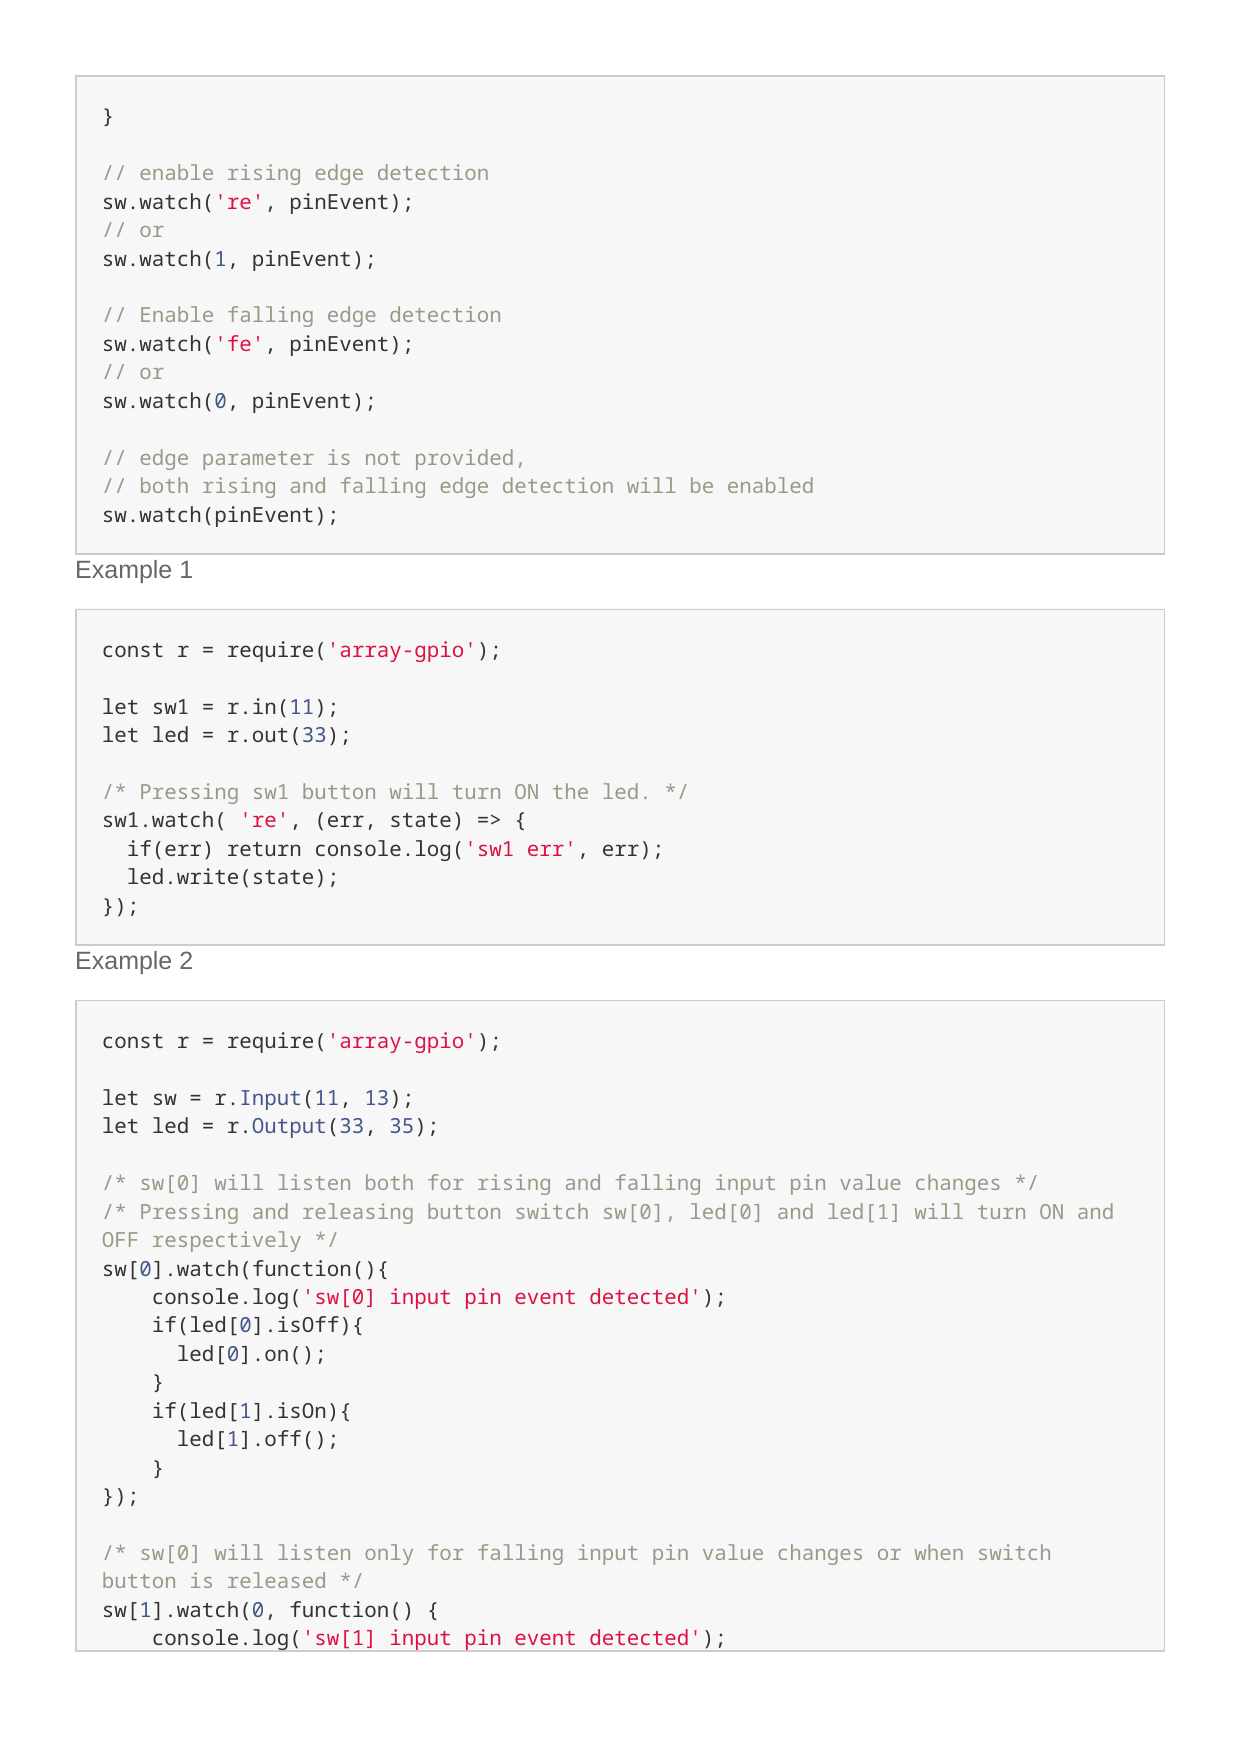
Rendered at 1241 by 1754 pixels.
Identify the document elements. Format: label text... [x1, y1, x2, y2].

text sw.watch('fe', pinEvent); [77, 302, 1164, 331]
text if(err) return console.log('sw1 err', err); [77, 807, 1164, 836]
text // both rising and falling edge detection will be enabled [77, 445, 1164, 473]
text sw.watch(1, pinEvent); [77, 217, 1164, 246]
text Example 2 [75, 946, 1165, 975]
text sw.watch(0, pinEvent); [77, 359, 1164, 388]
text /* sw[0] will listen only for falling input pin value changes or when switch button is released */ [77, 1512, 1164, 1568]
text led[0].on(); [77, 1312, 1164, 1341]
text }); [77, 864, 1164, 944]
text led.write(state); [77, 836, 1164, 864]
text /* Pressing sw1 button will turn ON the led. */ [77, 751, 1164, 779]
text /* sw[0] will listen both for rising and falling input pin value changes */ [77, 1142, 1164, 1170]
text const r = require('array-gpio'); [77, 610, 1164, 637]
text console.log('sw[0] input pin event detected'); [77, 1256, 1164, 1284]
text let sw1 = r.in(11); [77, 665, 1164, 694]
text if(led[0].isOff){ [77, 1284, 1164, 1312]
text sw1.watch( 're', (err, state) => { [77, 779, 1164, 807]
text sw.watch('re', pinEvent); [77, 160, 1164, 189]
text // or [77, 331, 1164, 359]
text // edge parameter is not provided, [77, 416, 1164, 445]
text led[1].off(); [77, 1398, 1164, 1426]
text // or [77, 189, 1164, 217]
text }); [77, 1455, 1164, 1483]
text sw.watch(pinEvent); [77, 473, 1164, 553]
text } [77, 1426, 1164, 1455]
text let led = r.out(33); [77, 694, 1164, 722]
text let led = r.Output(33, 35); [77, 1085, 1164, 1113]
text const r = require('array-gpio'); [77, 1001, 1164, 1028]
text sw[0].watch(function(){ [77, 1227, 1164, 1256]
text } [77, 1341, 1164, 1369]
text sw[1].watch(0, function() { [77, 1568, 1164, 1597]
text // Enable falling edge detection [77, 274, 1164, 302]
text console.log('sw[1] input pin event detected'); [77, 1597, 1164, 1650]
text } [77, 77, 1164, 103]
text let sw = r.Input(11, 13); [77, 1057, 1164, 1085]
text if(led[1].isOn){ [77, 1369, 1164, 1398]
text Example 1 [75, 555, 1165, 583]
text /* Pressing and releasing button switch sw[0], led[0] and led[1] will turn ON and OFF respectively */ [77, 1170, 1164, 1227]
text // enable rising edge detection [77, 132, 1164, 160]
